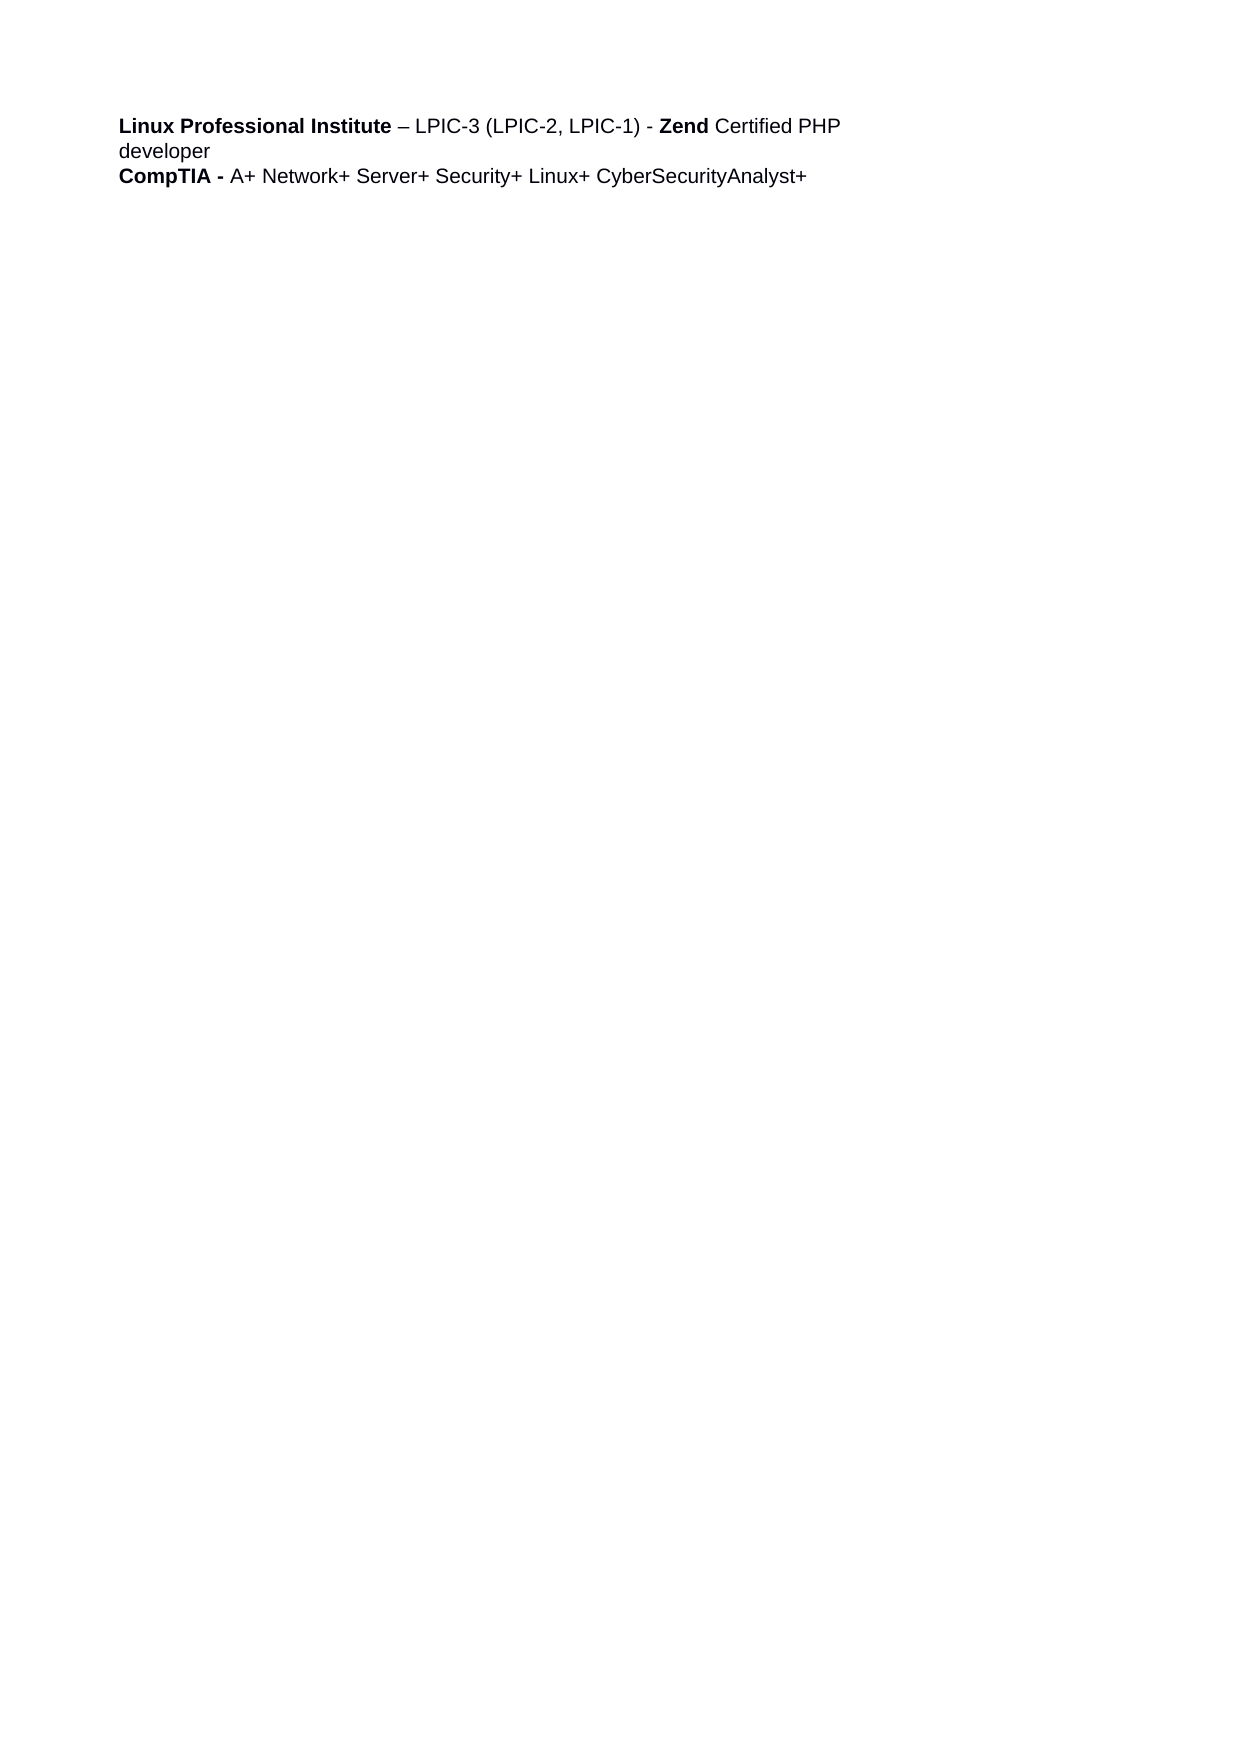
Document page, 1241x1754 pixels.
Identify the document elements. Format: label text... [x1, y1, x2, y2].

text CompTIA - A+ Network+ Server+ Security+ Linux+ CyberSecurityAnalyst+ [119, 164, 938, 188]
text Linux Professional Institute – LPIC-3 (LPIC-2, LPIC-1) - Zend Certified PHP developer [119, 114, 938, 163]
